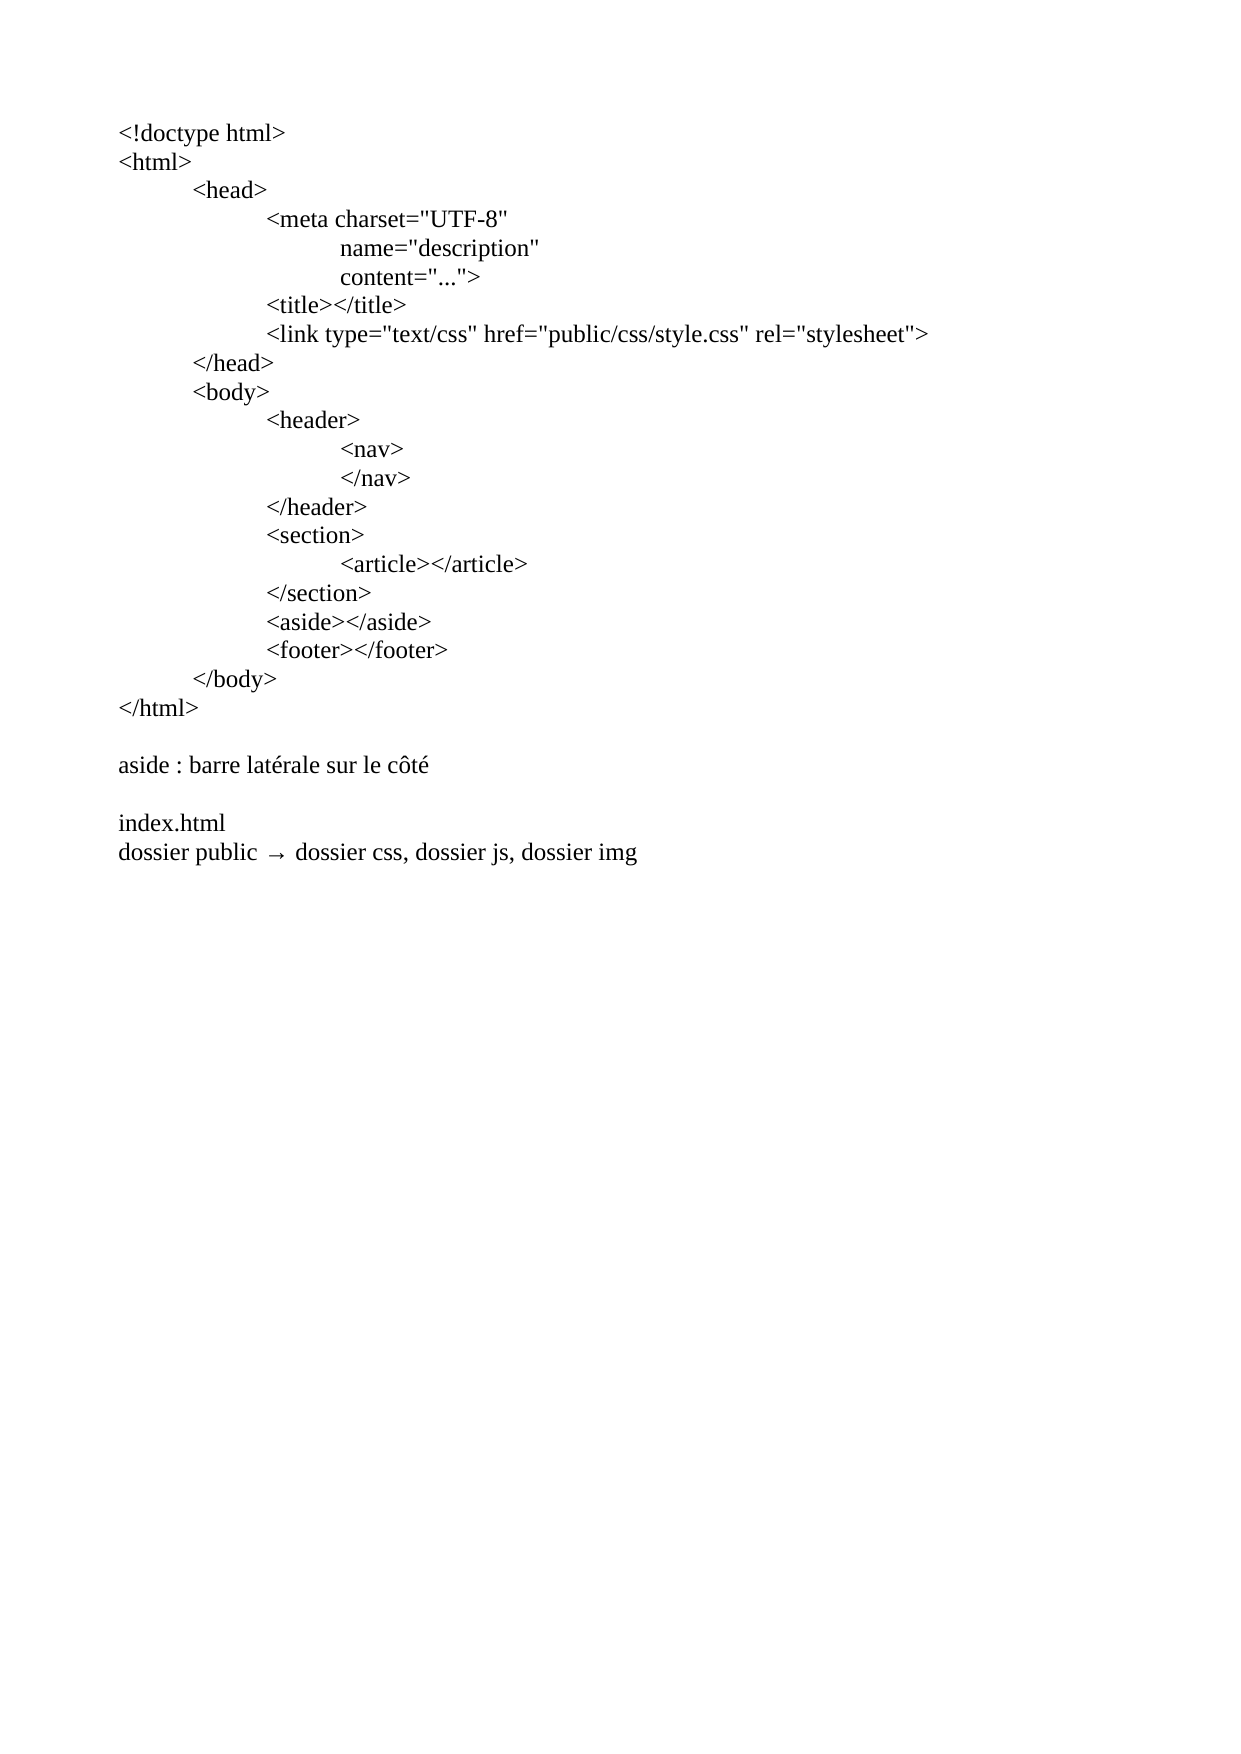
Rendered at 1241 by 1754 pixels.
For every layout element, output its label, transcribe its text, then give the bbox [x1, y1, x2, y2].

text <title></title> [118, 291, 1122, 319]
text <html> [118, 147, 1122, 176]
text index.html [118, 808, 1122, 837]
text <head> [118, 176, 1122, 204]
text </html> [118, 693, 1122, 722]
text <section> [118, 521, 1122, 549]
text name="description" [118, 233, 1122, 262]
text <footer></footer> [118, 636, 1122, 664]
text <article></article> [118, 549, 1122, 578]
text dossier public → dossier css, dossier js, dossier img [118, 837, 1122, 866]
text </header> [118, 492, 1122, 521]
text <body> [118, 377, 1122, 406]
text <header> [118, 406, 1122, 434]
text </section> [118, 578, 1122, 607]
text <!doctype html> [118, 118, 1122, 147]
text </head> [118, 348, 1122, 377]
text </nav> [118, 463, 1122, 492]
text <meta charset="UTF-8" [118, 204, 1122, 233]
text content="..."> [118, 262, 1122, 291]
text <link type="text/css" href="public/css/style.css" rel="stylesheet"> [118, 319, 1122, 348]
text <aside></aside> [118, 607, 1122, 636]
text </body> [118, 664, 1122, 693]
text aside : barre latérale sur le côté [118, 751, 1122, 779]
text <nav> [118, 434, 1122, 463]
